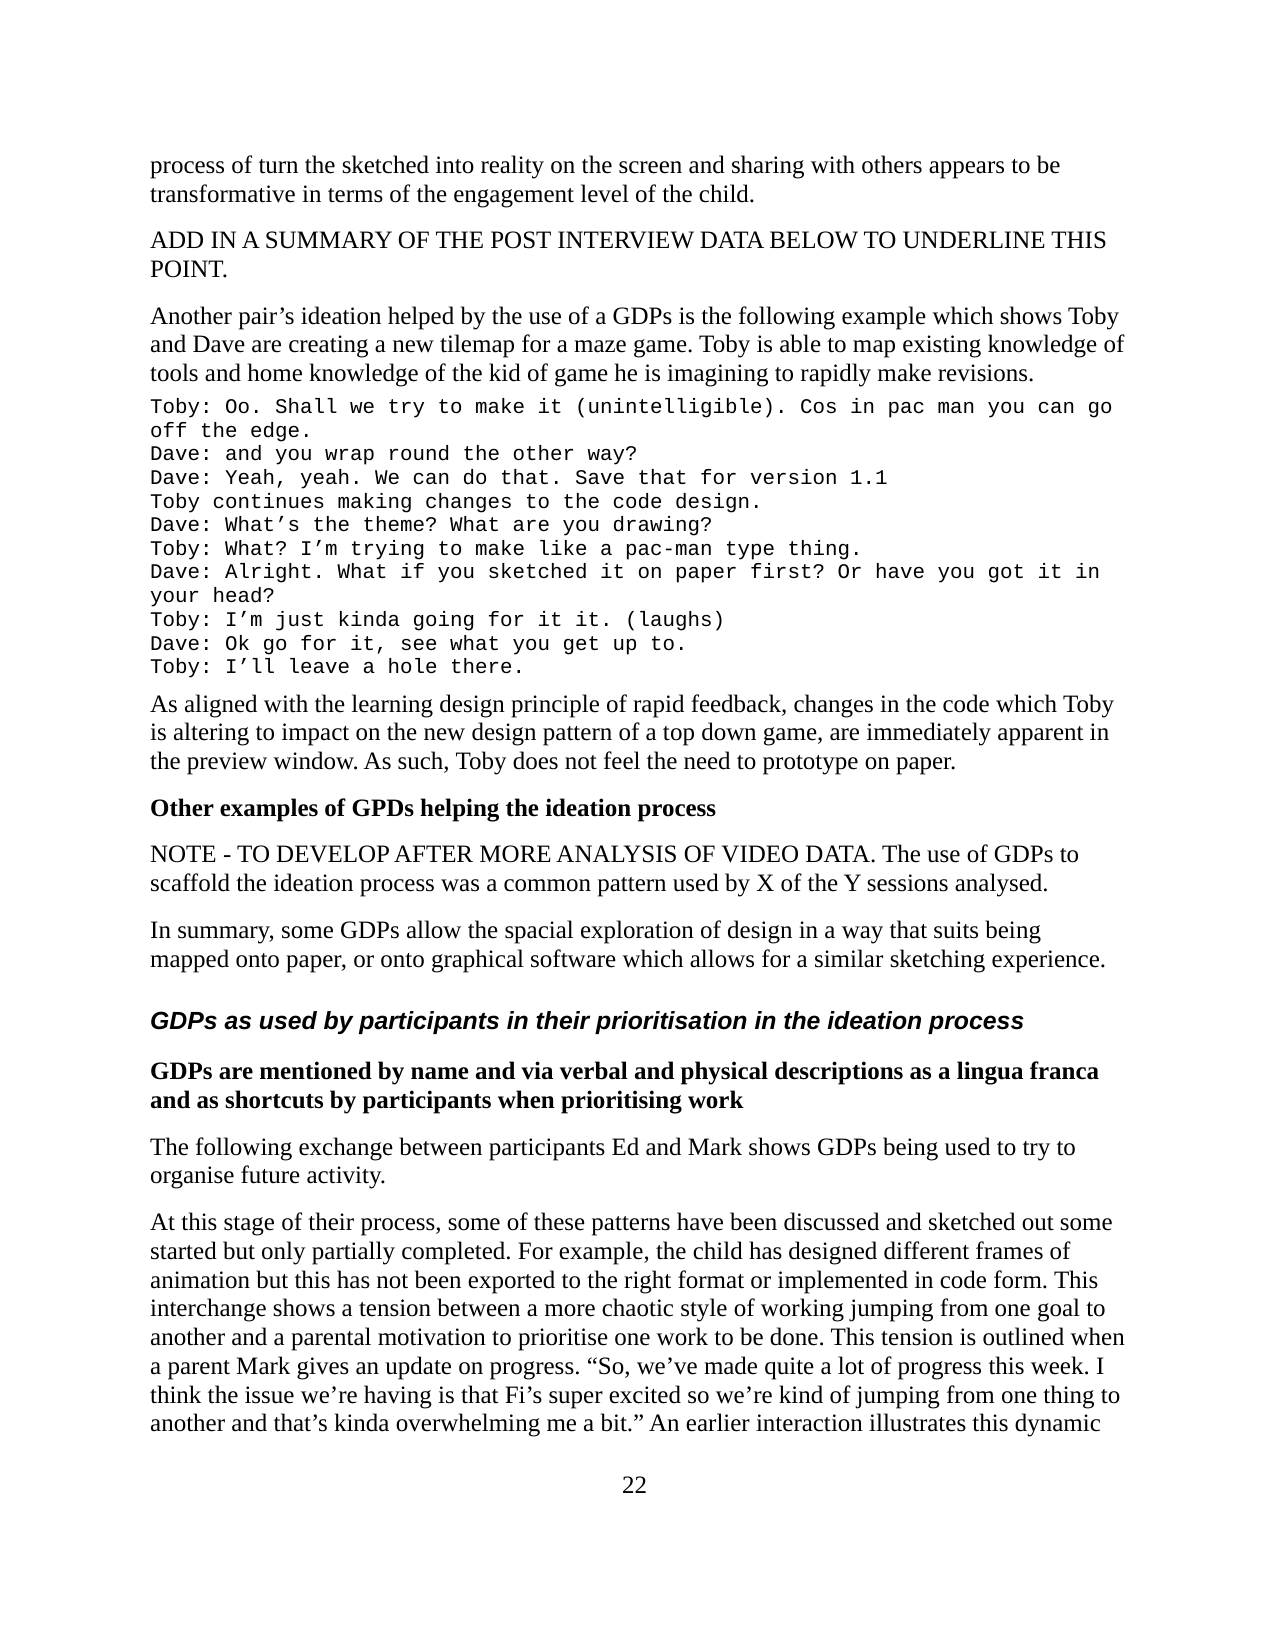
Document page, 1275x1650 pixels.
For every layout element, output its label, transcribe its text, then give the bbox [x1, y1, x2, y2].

text Dave: Ok go for it, see what you get up to. [150, 632, 1125, 656]
text Other examples of GPDs helping the ideation process [150, 793, 1125, 822]
text GDPs are mentioned by name and via verbal and physical descriptions as a lingua franca and as shortcuts by participants when prioritising work [150, 1056, 1125, 1114]
text Dave: Yeah, yeah. We can do that. Save that for version 1.1 [150, 467, 1125, 491]
text NOTE - TO DEVELOP AFTER MORE ANALYSIS OF VIDEO DATA. The use of GDPs to scaffold the ideation process was a common pattern used by X of the Y sessions analysed. [150, 839, 1125, 897]
text Toby: I’m just kinda going for it it. (laughs) [150, 609, 1125, 632]
text process of turn the sketched into reality on the screen and sharing with others appears to be transformative in terms of the engagement level of the child. [150, 150, 1125, 207]
text In summary, some GDPs allow the spacial exploration of design in a way that suits being mapped onto paper, or onto graphical software which allows for a similar sketching experience. [150, 915, 1125, 972]
text Toby continues making changes to the code design. [150, 491, 1125, 514]
text Dave: What’s the theme? What are you drawing? [150, 514, 1125, 538]
text Toby: Oo. Shall we try to make it (unintelligible). Cos in pac man you can go off the edge. [150, 396, 1125, 443]
text As aligned with the learning design principle of rapid feedback, changes in the code which Toby is altering to impact on the new design pattern of a top down game, are immediately apparent in the preview window. As such, Toby does not feel the need to prototype on paper. [150, 689, 1125, 775]
text Toby: I’ll leave a hole there. [150, 656, 1125, 680]
text The following exchange between participants Ed and Mark shows GDPs being used to try to organise future activity. [150, 1132, 1125, 1189]
text Dave: and you wrap round the other way? [150, 443, 1125, 467]
text Another pair’s ideation helped by the use of a GDPs is the following example which shows Toby and Dave are creating a new tilemap for a maze game. Toby is able to map existing knowledge of tools and home knowledge of the kid of game he is imagining to rapidly make revisions. [150, 301, 1125, 387]
text At this stage of their process, some of these patterns have been discussed and sketched out some started but only partially completed. For example, the child has designed different frames of animation but this has not been exported to the right format or implemented in code form. This interchange shows a tension between a more chaotic style of working jumping from one goal to another and a parental motivation to prioritise one work to be done. This tension is outlined when a parent Mark gives an update on progress. “So, we’ve made quite a lot of progress this week. I think the issue we’re having is that Fi’s super excited so we’re kind of jumping from one thing to another and that’s kinda overwhelming me a bit.” An earlier interaction illustrates this dynamic [150, 1207, 1125, 1437]
text ADD IN A SUMMARY OF THE POST INTERVIEW DATA BELOW TO UNDERLINE THIS POINT. [150, 225, 1125, 283]
subtitle GDPs as used by participants in their prioritisation in the ideation process [150, 1006, 1125, 1035]
text Dave: Alright. What if you sketched it on paper first? Or have you got it in your head? [150, 562, 1125, 609]
text Toby: What? I’m trying to make like a pac-man type thing. [150, 538, 1125, 562]
